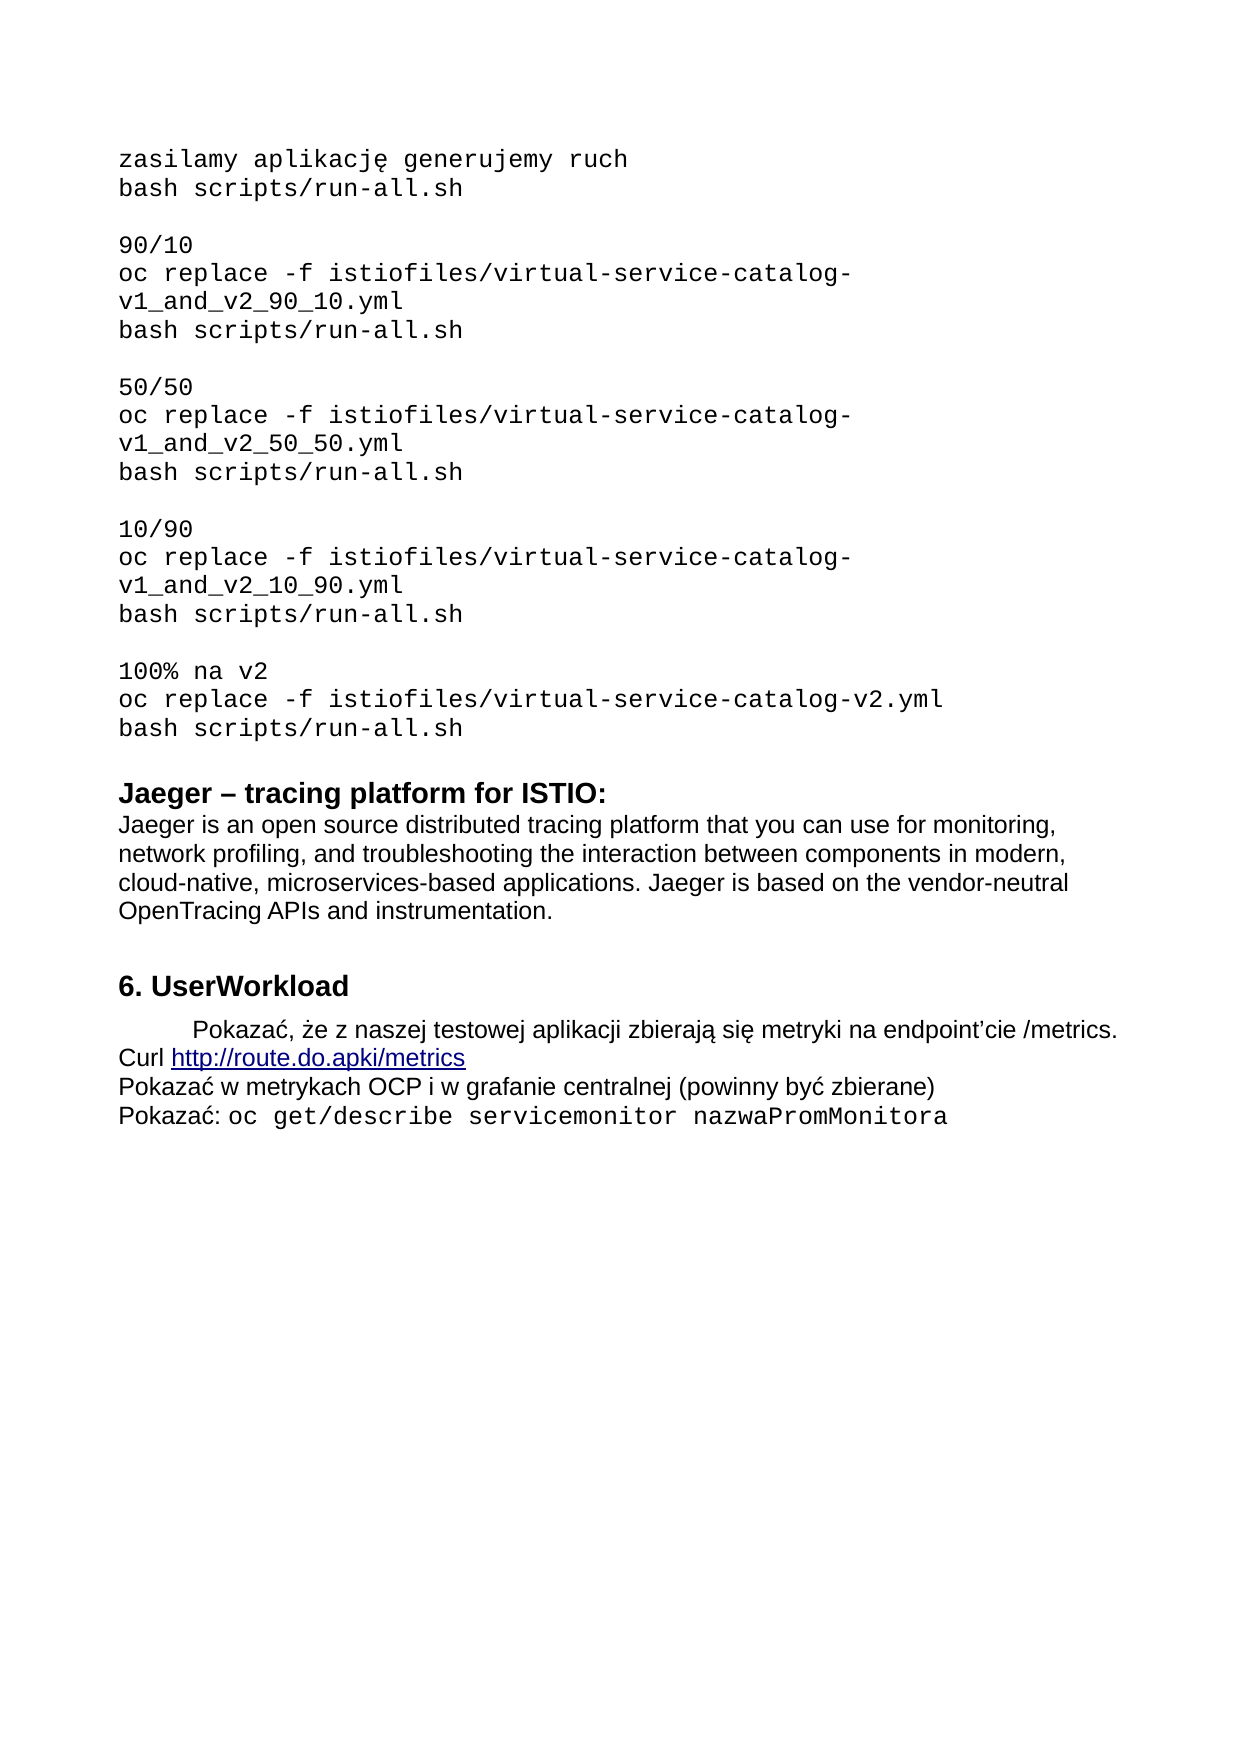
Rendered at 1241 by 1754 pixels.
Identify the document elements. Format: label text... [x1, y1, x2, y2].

text bash scripts/run-all.sh [118, 459, 1122, 488]
text Pokazać, że z naszej testowej aplikacji zbierają się metryki na endpoint’cie /metrics. [118, 1015, 1122, 1043]
text bash scripts/run-all.sh [118, 601, 1122, 630]
text bash scripts/run-all.sh [118, 715, 1122, 743]
text bash scripts/run-all.sh [118, 175, 1122, 203]
text Curl http://route.do.apki/metrics [118, 1043, 1122, 1072]
text oc replace -f istiofiles/virtual-service-catalog-v1_and_v2_10_90.yml [118, 545, 1122, 601]
text 100% na v2 [118, 658, 1122, 687]
text Pokazać: oc get/describe servicemonitor nazwaPromMonitora [118, 1101, 1122, 1132]
text 90/10 [118, 232, 1122, 261]
text Jaeger – tracing platform for ISTIO: Jaeger is an open source distributed tracing platform that you can use for monitoring, network profiling, and troubleshooting the interaction between components in modern, cloud-native, microservices-based applications. Jaeger is based on the vendor-neutral OpenTracing APIs and instrumentation. [118, 777, 1122, 954]
text 10/90 [118, 516, 1122, 545]
text oc replace -f istiofiles/virtual-service-catalog-v1_and_v2_50_50.yml [118, 403, 1122, 459]
text oc replace -f istiofiles/virtual-service-catalog-v1_and_v2_90_10.yml [118, 261, 1122, 317]
text oc replace -f istiofiles/virtual-service-catalog-v2.yml [118, 687, 1122, 715]
text zasilamy aplikację generujemy ruch [118, 147, 1122, 175]
text Pokazać w metrykach OCP i w grafanie centralnej (powinny być zbierane) [118, 1072, 1122, 1101]
text 50/50 [118, 374, 1122, 403]
subtitle 6. UserWorkload [118, 968, 1122, 1002]
text bash scripts/run-all.sh [118, 317, 1122, 346]
